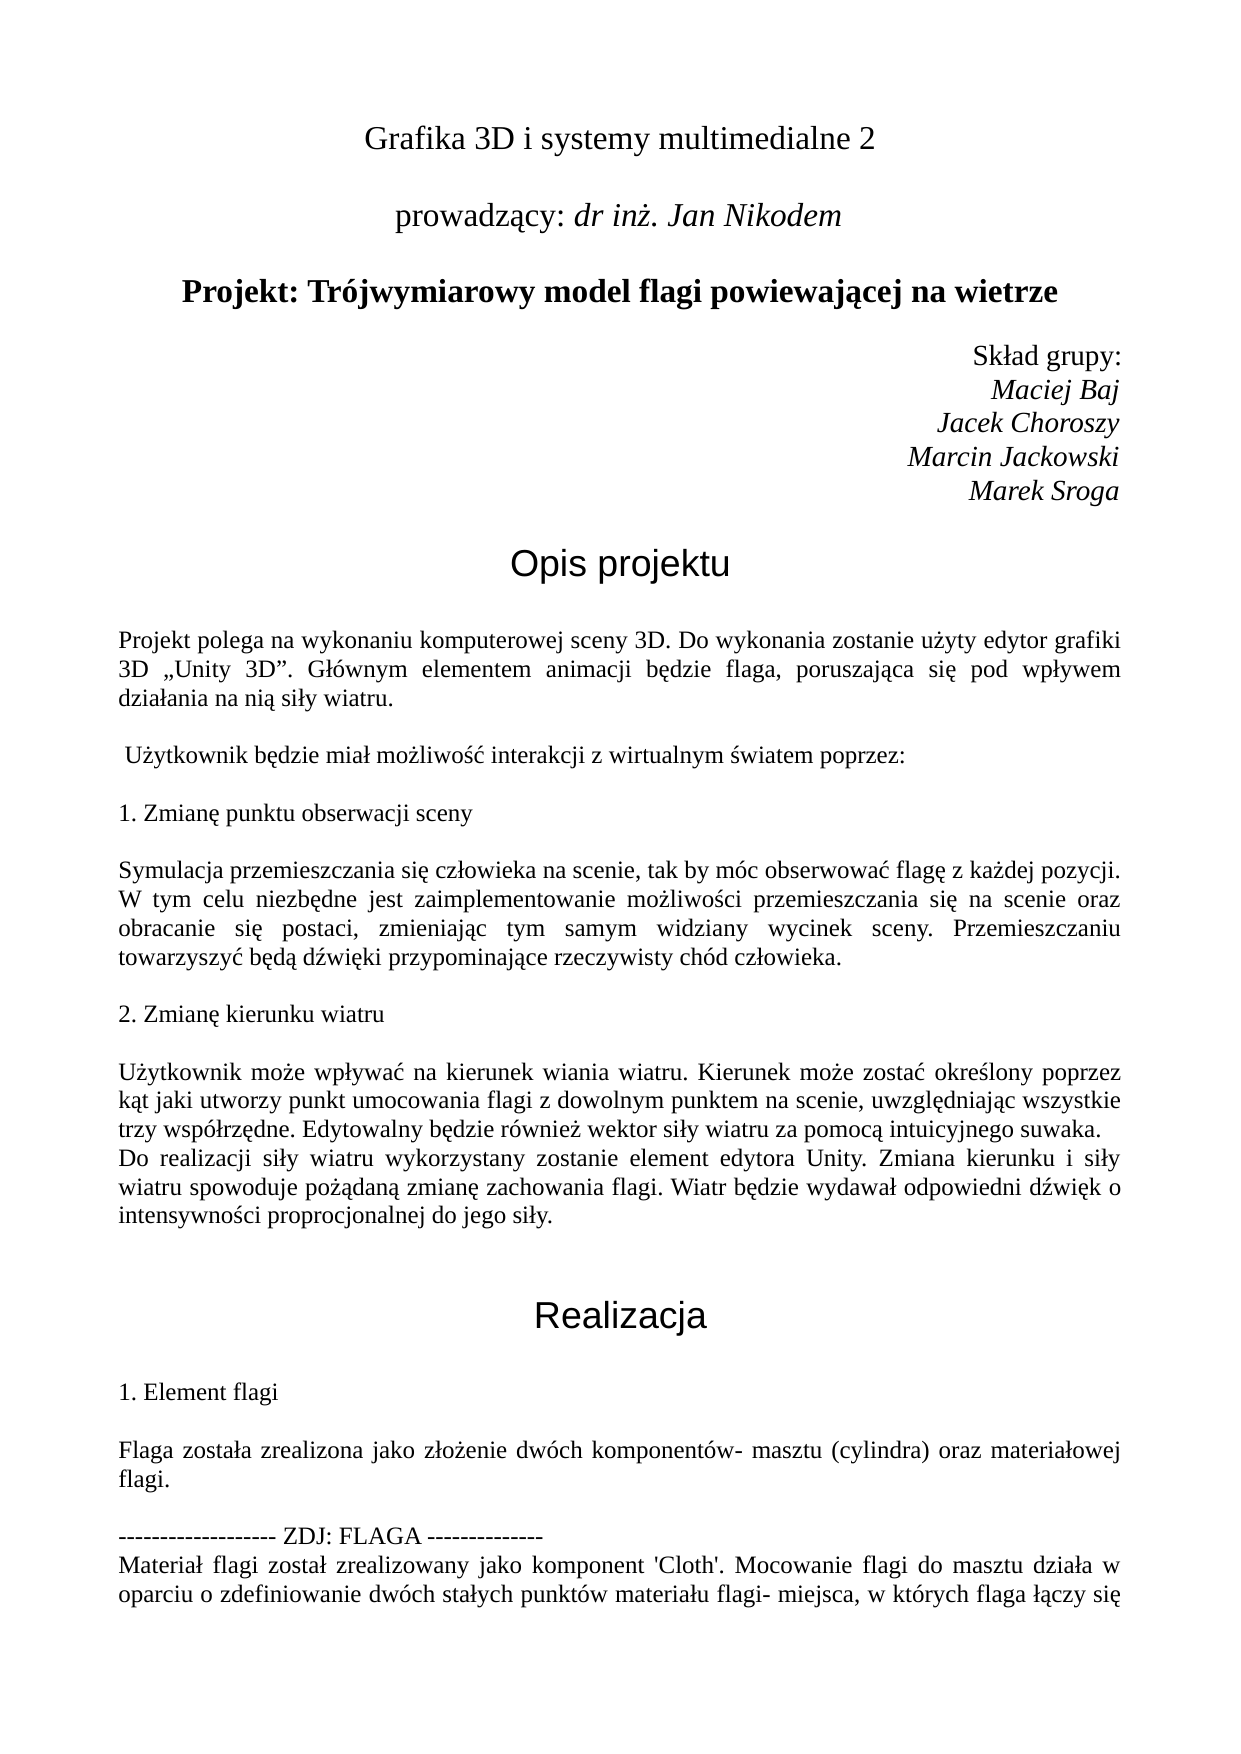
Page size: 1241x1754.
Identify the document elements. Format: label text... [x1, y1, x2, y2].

text Skład grupy: Maciej Baj [118, 338, 1122, 406]
text 1. Element flagi [118, 1377, 1122, 1406]
text 1. Zmianę punktu obserwacji sceny [118, 798, 1122, 827]
text Projekt polega na wykonaniu komputerowej sceny 3D. Do wykonania zostanie użyty edytor grafiki 3D „Unity 3D”. Głównym elementem animacji będzie flaga, poruszająca się pod wpływem działania na nią siły wiatru. [118, 626, 1122, 712]
text Użytkownik może wpływać na kierunek wiania wiatru. Kierunek może zostać określony poprzez kąt jaki utworzy punkt umocowania flagi z dowolnym punktem na scenie, uwzględniając wszystkie trzy współrzędne. Edytowalny będzie również wektor siły wiatru za pomocą intuicyjnego suwaka. [118, 1057, 1122, 1143]
text Marek Sroga [118, 473, 1122, 506]
text Flaga została zrealizona jako złożenie dwóch komponentów- masztu (cylindra) oraz materiałowej flagi. [118, 1435, 1122, 1492]
text Projekt: Trójwymiarowy model flagi powiewającej na wietrze [118, 271, 1122, 310]
text Jacek Choroszy [118, 406, 1122, 439]
text prowadzący: dr inż. Jan Nikodem [118, 195, 1122, 233]
text Grafika 3D i systemy multimedialne 2 [118, 118, 1122, 156]
subtitle Realizacja [118, 1293, 1122, 1336]
text Do realizacji siły wiatru wykorzystany zostanie element edytora Unity. Zmiana kierunku i siły wiatru spowoduje pożądaną zmianę zachowania flagi. Wiatr będzie wydawał odpowiedni dźwięk o intensywności proprocjonalnej do jego siły. [118, 1143, 1122, 1229]
text Marcin Jackowski [118, 439, 1122, 473]
text Materiał flagi został zrealizowany jako komponent 'Cloth'. Mocowanie flagi do masztu działa w oparciu o zdefiniowanie dwóch stałych punktów materiału flagi- miejsca, w których flaga łączy się [118, 1550, 1122, 1607]
text Użytkownik będzie miał możliwość interakcji z wirtualnym światem poprzez: [118, 741, 1122, 769]
text 2. Zmianę kierunku wiatru [118, 999, 1122, 1028]
subtitle Opis projektu [118, 541, 1122, 584]
text Symulacja przemieszczania się człowieka na scenie, tak by móc obserwować flagę z każdej pozycji. W tym celu niezbędne jest zaimplementowanie możliwości przemieszczania się na scenie oraz obracanie się postaci, zmieniając tym samym widziany wycinek sceny. Przemieszczaniu towarzyszyć będą dźwięki przypominające rzeczywisty chód człowieka. [118, 856, 1122, 971]
text ------------------- ZDJ: FLAGA -------------- [118, 1521, 1122, 1550]
